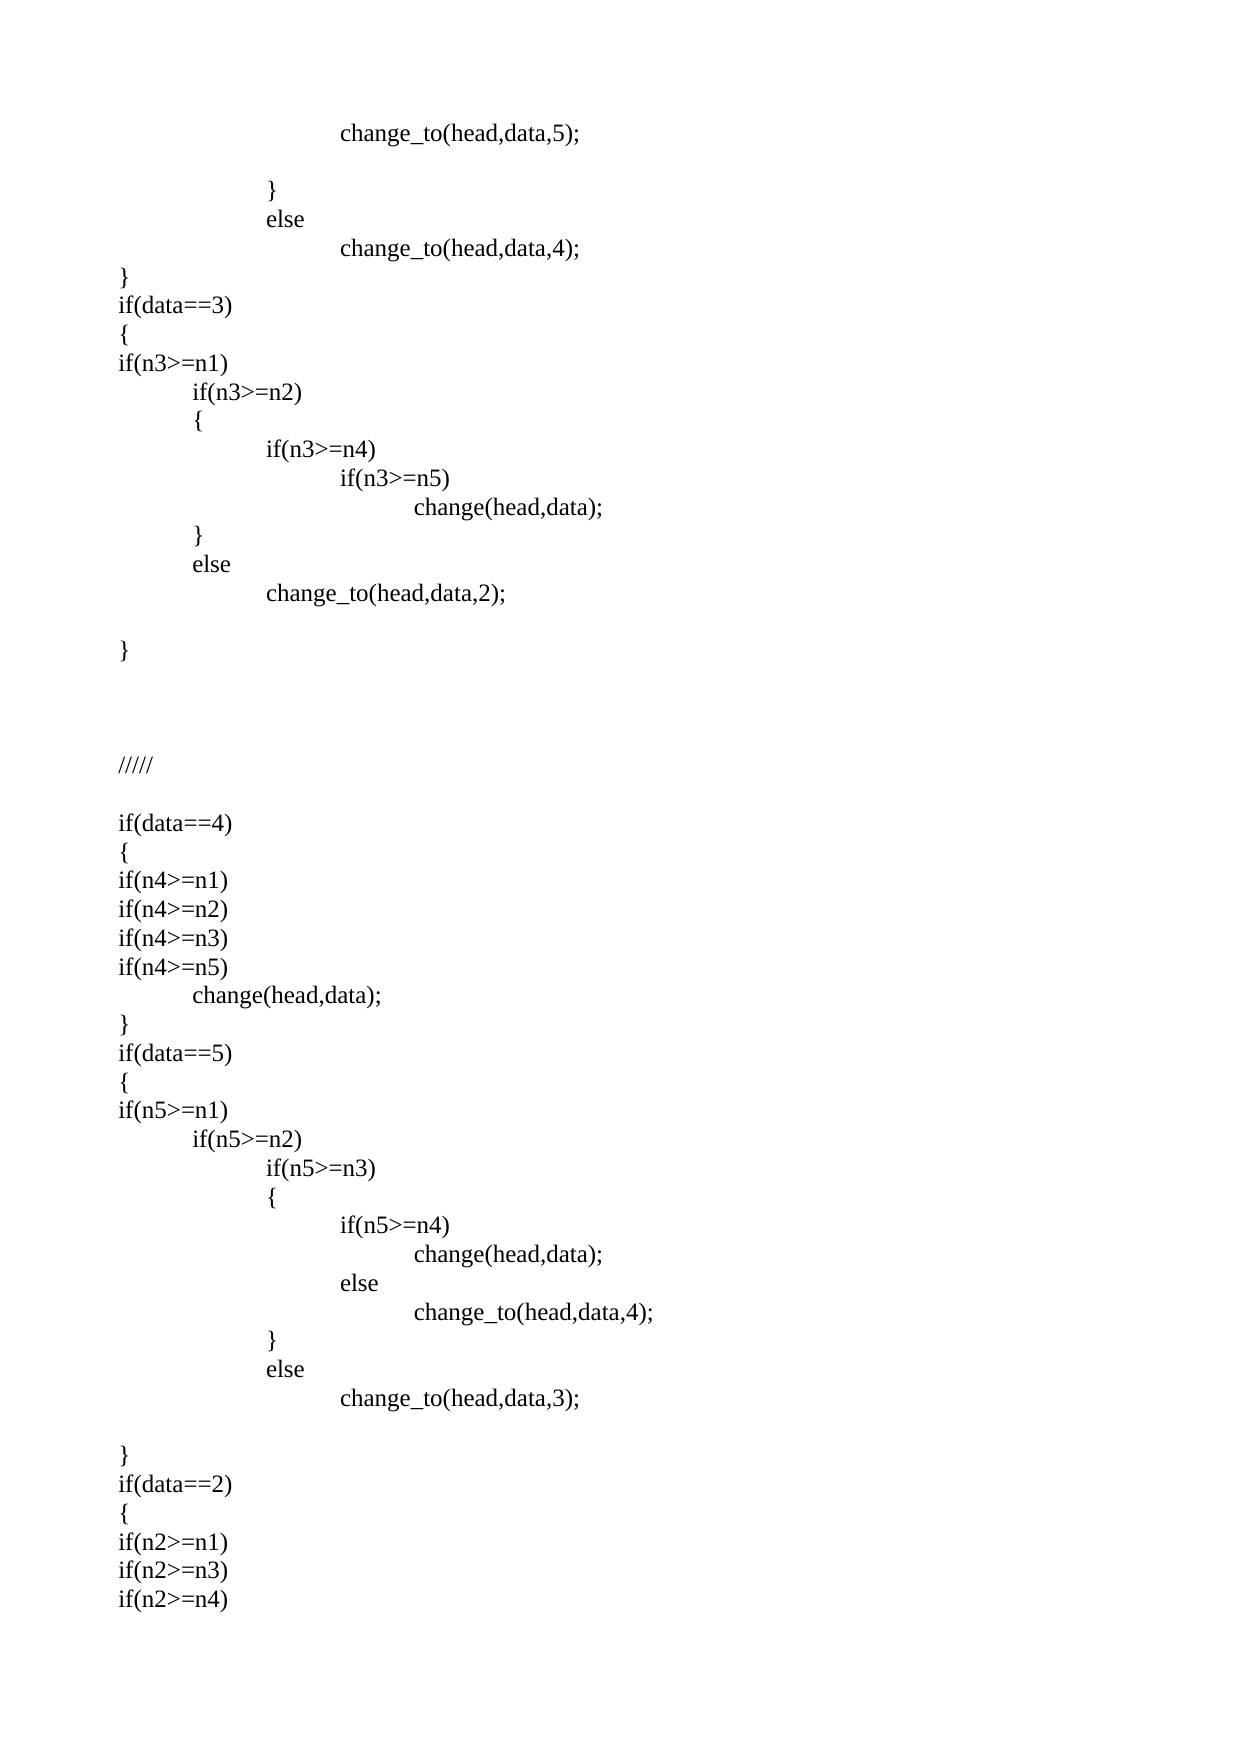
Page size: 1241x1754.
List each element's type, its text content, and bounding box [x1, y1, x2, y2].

text { [118, 837, 1122, 866]
text if(n4>=n2) [118, 894, 1122, 923]
text change(head,data); [118, 492, 1122, 521]
text if(n4>=n1) [118, 866, 1122, 894]
text } [118, 636, 1122, 664]
text if(n4>=n3) [118, 923, 1122, 952]
text if(n5>=n4) [118, 1211, 1122, 1239]
text if(n3>=n5) [118, 463, 1122, 492]
text if(n5>=n2) [118, 1124, 1122, 1153]
text change_to(head,data,4); [118, 1297, 1122, 1326]
text { [118, 406, 1122, 434]
text else [118, 204, 1122, 233]
text change_to(head,data,3); [118, 1383, 1122, 1412]
text if(n3>=n2) [118, 377, 1122, 406]
text } [118, 1326, 1122, 1354]
text else [118, 549, 1122, 578]
text change_to(head,data,4); [118, 233, 1122, 262]
text if(n2>=n1) [118, 1527, 1122, 1556]
text if(data==2) [118, 1469, 1122, 1498]
text change(head,data); [118, 1239, 1122, 1268]
text if(n2>=n3) [118, 1556, 1122, 1584]
text { [118, 319, 1122, 348]
text if(n3>=n4) [118, 434, 1122, 463]
text } [118, 521, 1122, 549]
text if(data==5) [118, 1038, 1122, 1067]
text if(n5>=n1) [118, 1096, 1122, 1124]
text change(head,data); [118, 981, 1122, 1009]
text if(n4>=n5) [118, 952, 1122, 981]
text { [118, 1498, 1122, 1527]
text if(n5>=n3) [118, 1153, 1122, 1182]
text } [118, 1441, 1122, 1469]
text ///// [118, 751, 1122, 779]
text change_to(head,data,5); [118, 118, 1122, 147]
text } [118, 1009, 1122, 1038]
text { [118, 1182, 1122, 1211]
text else [118, 1354, 1122, 1383]
text if(data==4) [118, 808, 1122, 837]
text change_to(head,data,2); [118, 578, 1122, 607]
text } [118, 176, 1122, 204]
text if(n3>=n1) [118, 348, 1122, 377]
text else [118, 1268, 1122, 1297]
text } [118, 262, 1122, 291]
text if(data==3) [118, 291, 1122, 319]
text { [118, 1067, 1122, 1096]
text if(n2>=n4) [118, 1584, 1122, 1613]
